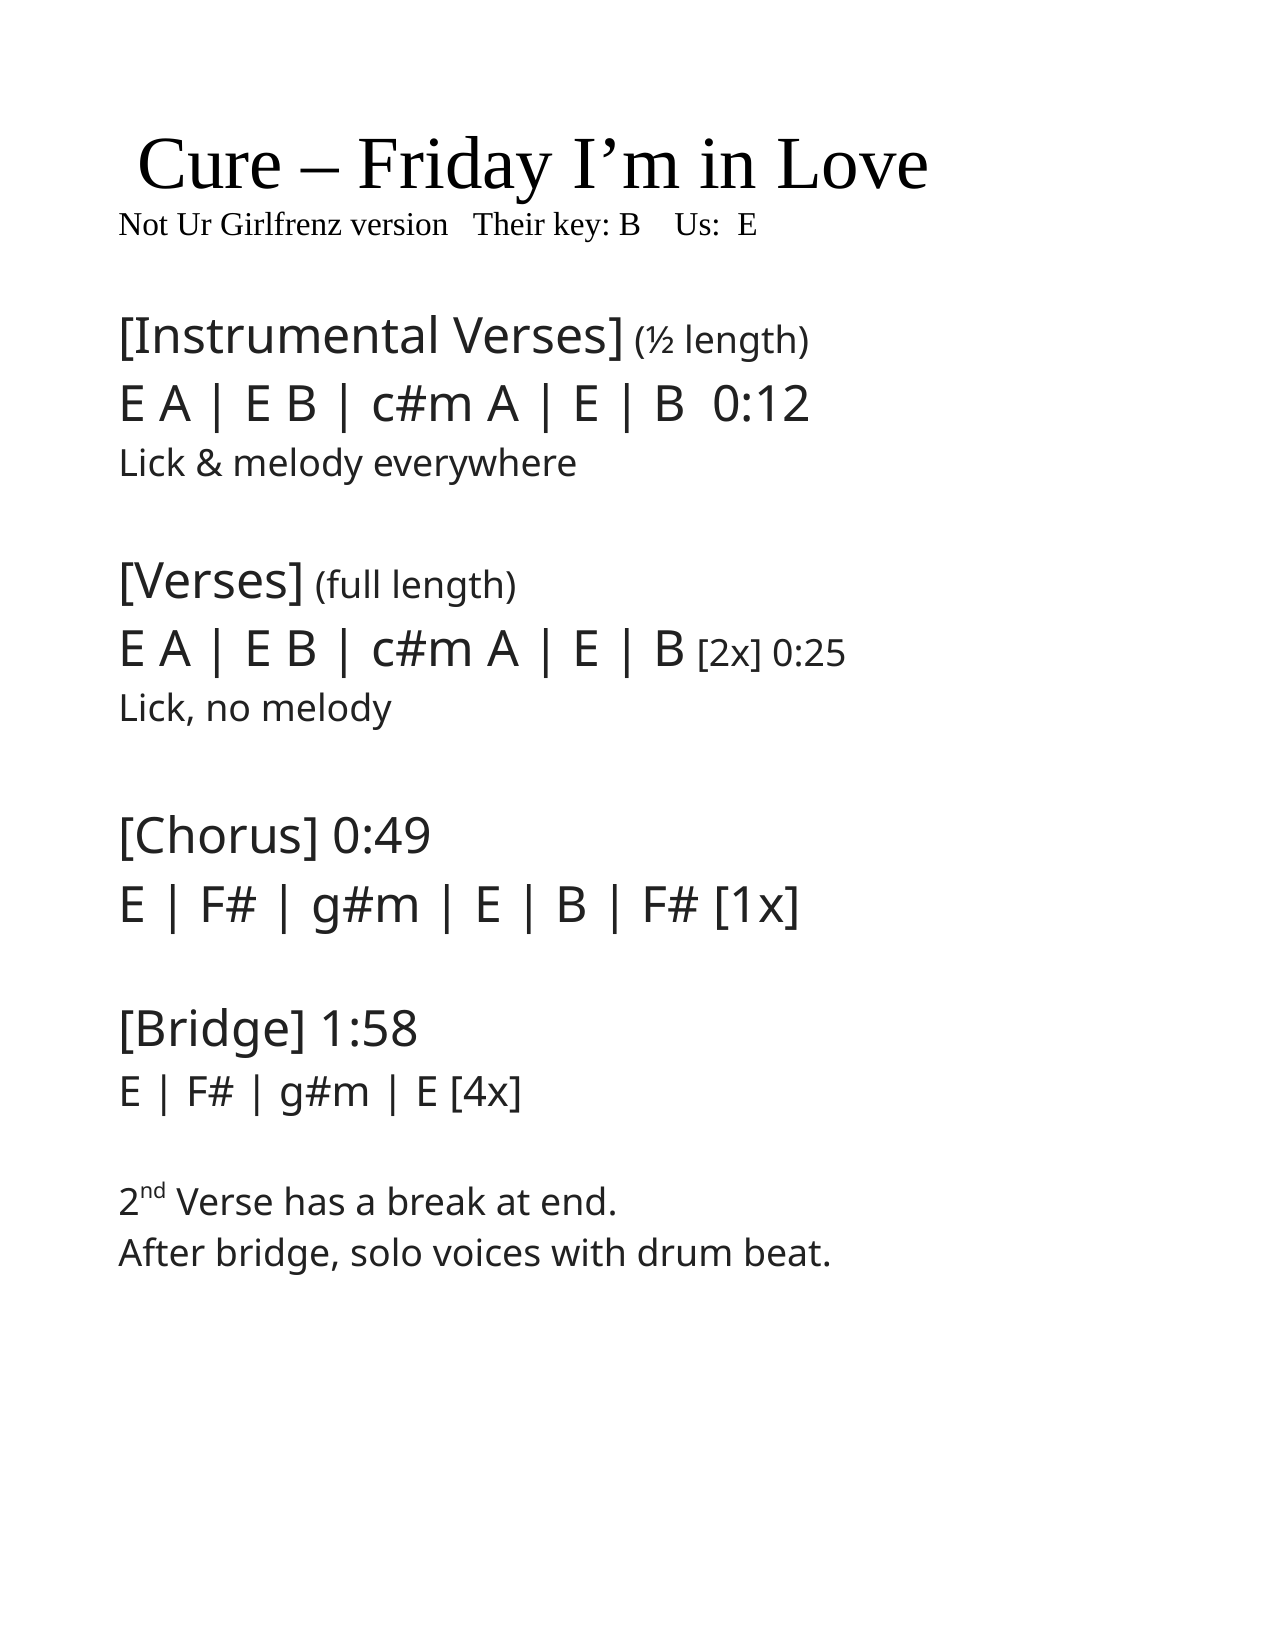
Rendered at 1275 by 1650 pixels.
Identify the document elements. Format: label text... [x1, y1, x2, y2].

text [Verses] (full length) [118, 545, 1157, 613]
text 2nd Verse has a break at end. [118, 1175, 1157, 1226]
text E | F# | g#m | E [4x] [118, 1061, 1157, 1118]
text Not Ur Girlfrenz version Their key: B Us: E [118, 204, 1157, 243]
text Cure – Friday I’m in Love [118, 118, 1157, 204]
text [Instrumental Verses] (½ length) [118, 300, 1157, 368]
text E A | E B | c#m A | E | B 0:12 [118, 368, 1157, 436]
text [Chorus] 0:49 [118, 800, 1157, 868]
text E | F# | g#m | E | B | F# [1x] [118, 868, 1157, 937]
text Lick & melody everywhere [118, 436, 1157, 487]
text Lick, no melody [118, 681, 1157, 732]
text E A | E B | c#m A | E | B [2x] 0:25 [118, 613, 1157, 681]
text [Bridge] 1:58 [118, 993, 1157, 1061]
text After bridge, solo voices with drum beat. [118, 1226, 1157, 1277]
